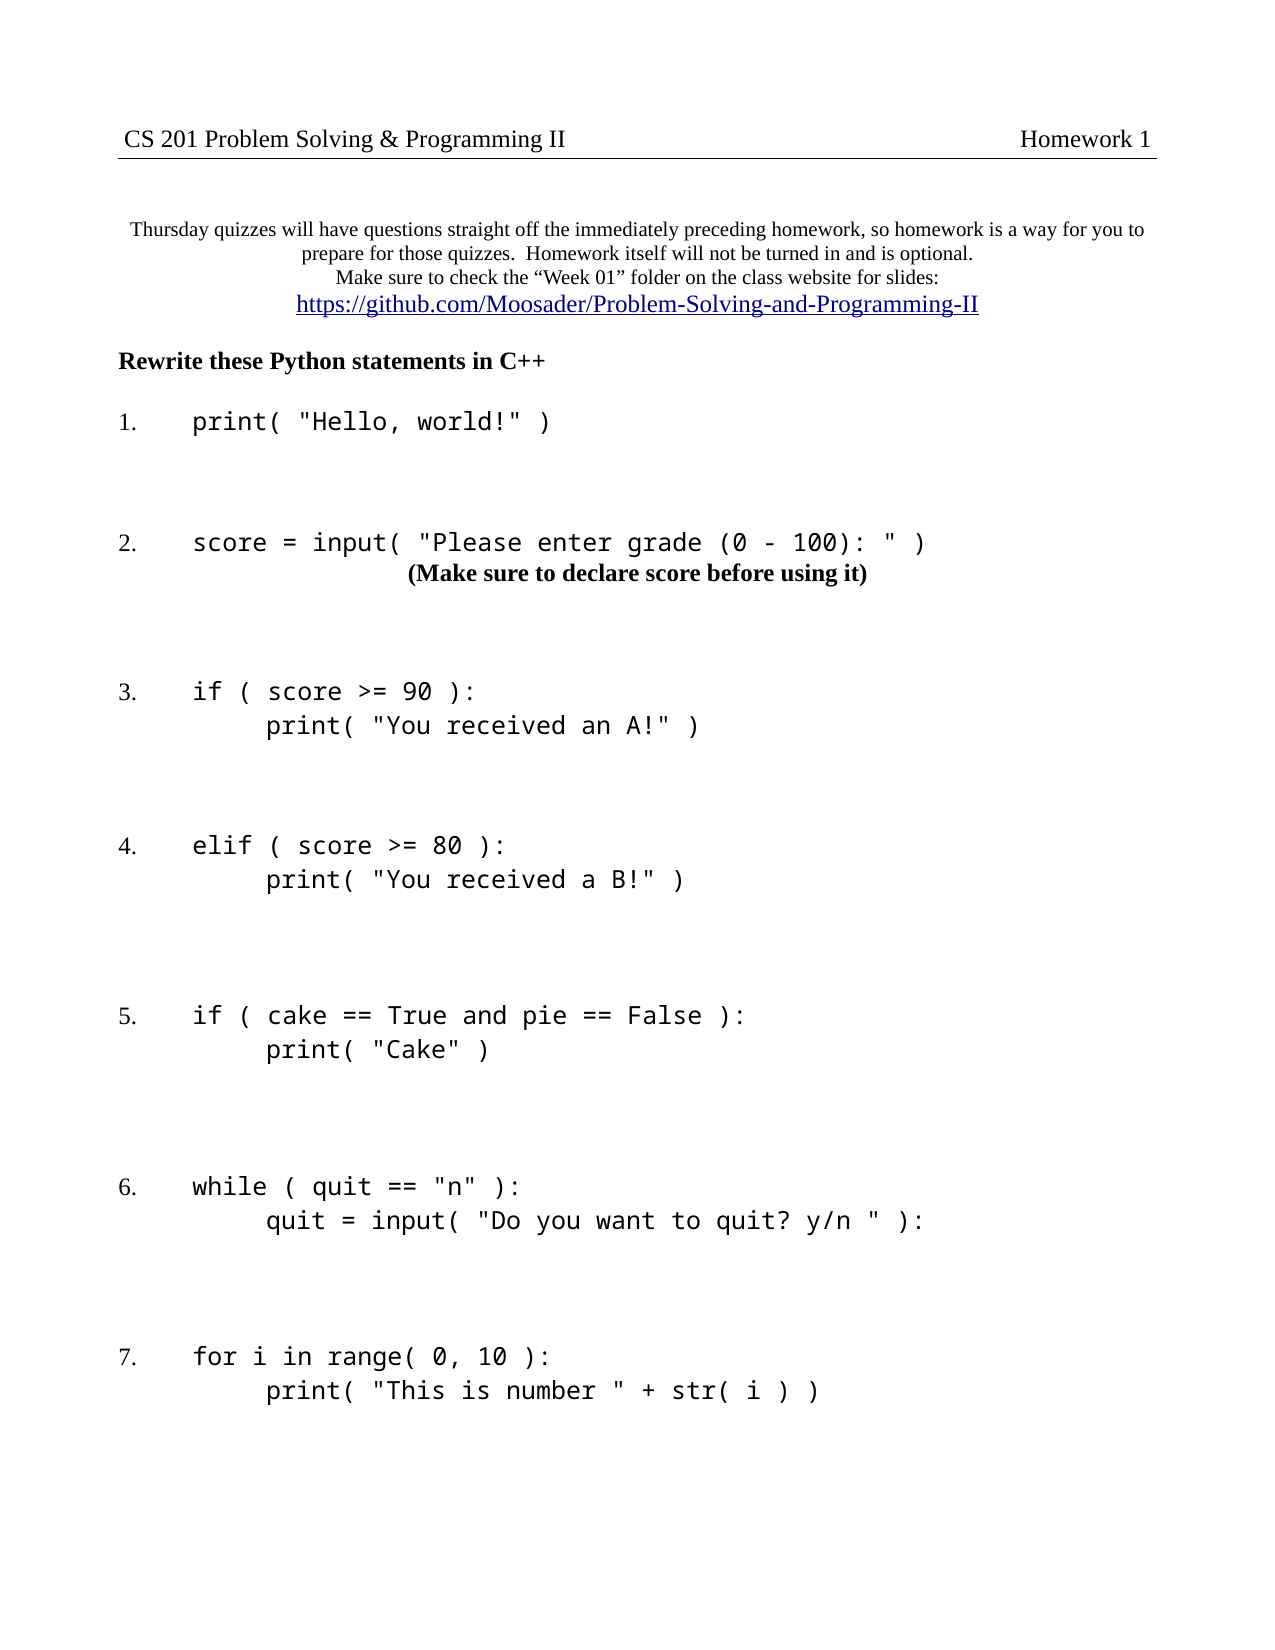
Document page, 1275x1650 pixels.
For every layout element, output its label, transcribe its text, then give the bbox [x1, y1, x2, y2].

text 5. if ( cake == True and pie == False ): [118, 998, 1157, 1032]
text quit = input( "Do you want to quit? y/n " ): [118, 1202, 1157, 1236]
text (Make sure to declare score before using it) [118, 558, 1157, 587]
text print( "You received a B!" ) [118, 862, 1157, 896]
text Thursday quizzes will have questions straight off the immediately preceding homework, so homework is a way for you to prepare for those quizzes. Homework itself will not be turned in and is optional. [118, 217, 1157, 265]
text 4. elif ( score >= 80 ): [118, 828, 1157, 862]
text Rewrite these Python statements in C++ [118, 346, 1157, 375]
text 2. score = input( "Please enter grade (0 - 100): " ) [118, 524, 1157, 558]
text Make sure to check the “Week 01” folder on the class website for slides: https://github.com/Moosader/Problem-Solving-and-Programming-II [118, 265, 1157, 318]
text 1. print( "Hello, world!" ) [118, 404, 1157, 438]
text print( "This is number " + str( i ) ) [118, 1373, 1157, 1407]
text print( "You received an A!" ) [118, 707, 1157, 741]
text 3. if ( score >= 90 ): [118, 673, 1157, 707]
text 7. for i in range( 0, 10 ): [118, 1338, 1157, 1373]
text 6. while ( quit == "n" ): [118, 1168, 1157, 1202]
text print( "Cake" ) [118, 1032, 1157, 1066]
